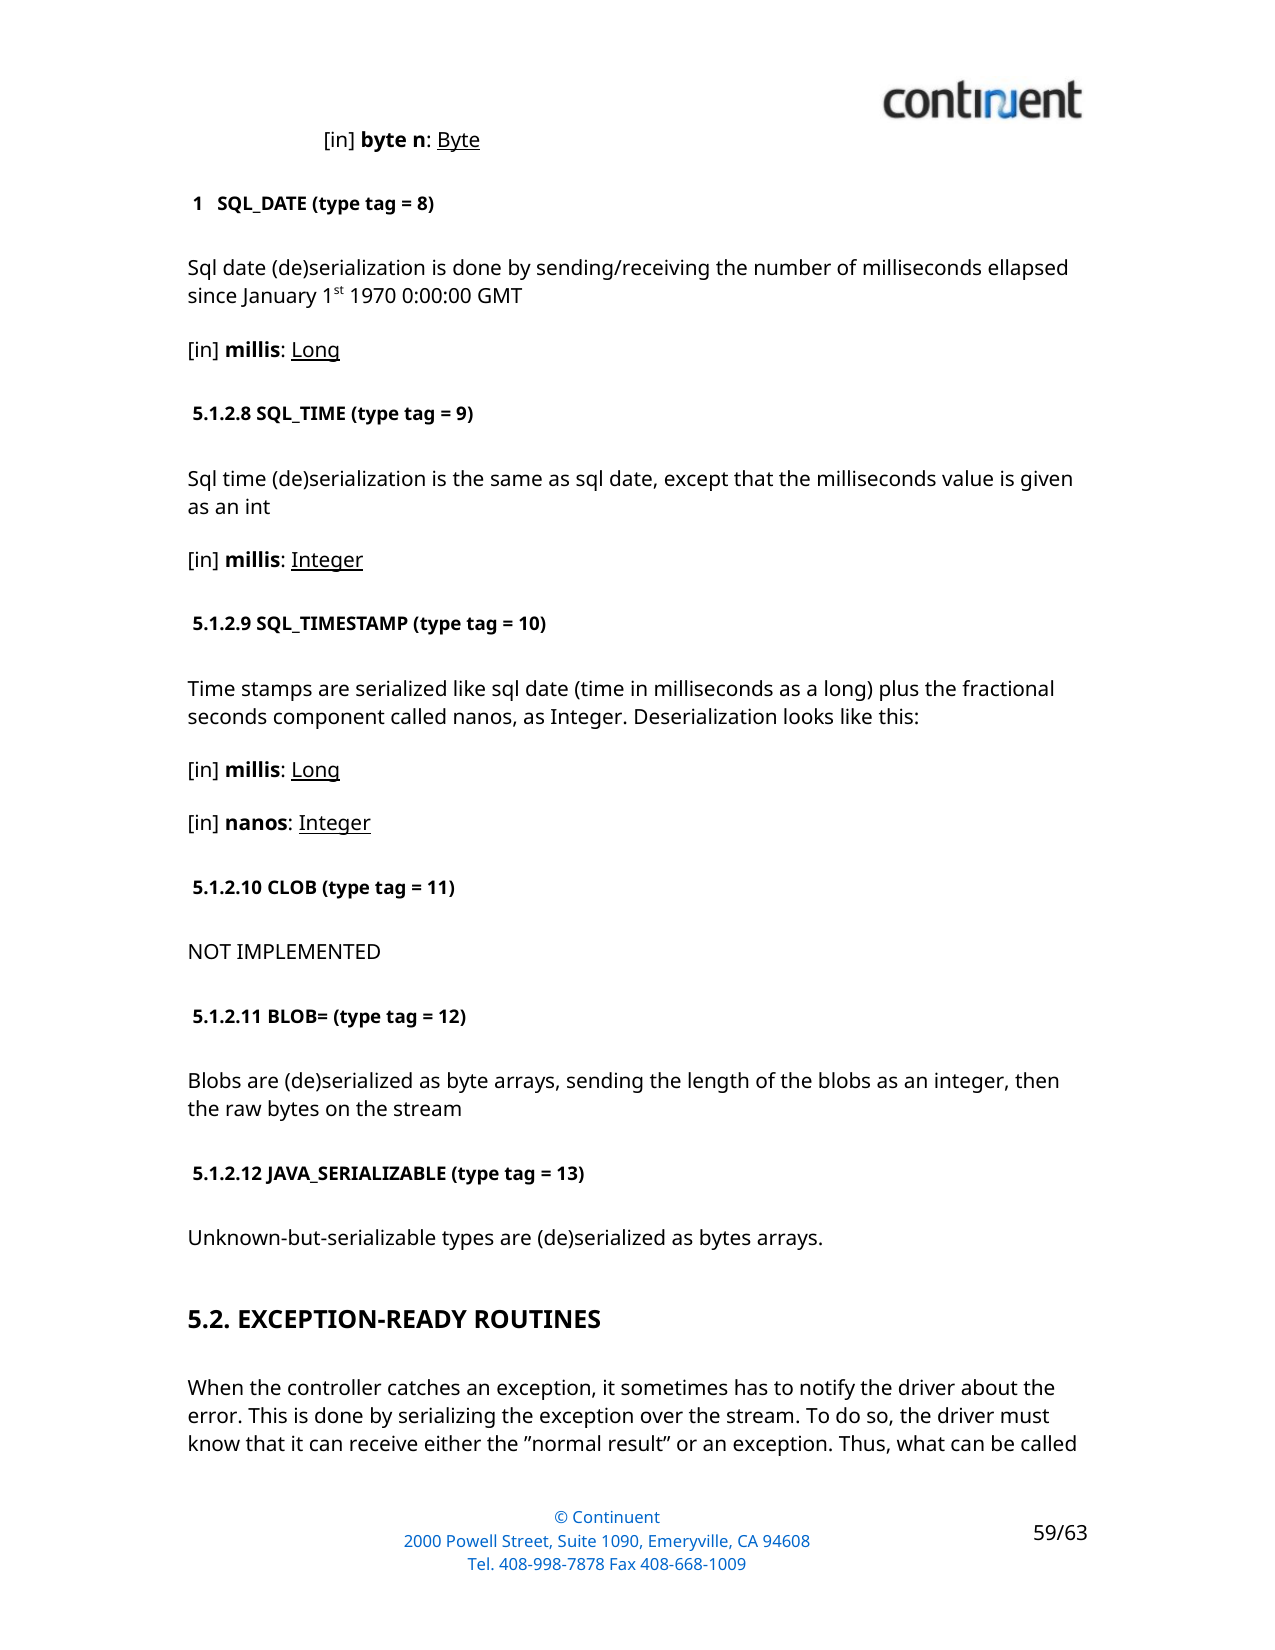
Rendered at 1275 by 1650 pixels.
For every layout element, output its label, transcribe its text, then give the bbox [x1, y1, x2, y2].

text [in] millis: Integer [187, 545, 1087, 573]
text NOT IMPLEMENTED [187, 937, 1087, 966]
subtitle Exception-Ready Routines [187, 1301, 1087, 1335]
text Sql time (de)serialization is the same as sql date, except that the milliseconds value is given as an int [187, 464, 1087, 520]
text Time stamps are serialized like sql date (time in milliseconds as a long) plus the fractional seconds component called nanos, as Integer. Deserialization looks like this: [187, 674, 1087, 730]
subtitle SQL_TIME (type tag = 9) [187, 401, 1087, 426]
text [in] millis: Long [187, 755, 1087, 783]
subtitle SQL_DATE (type tag = 8) [187, 190, 1087, 216]
text When the controller catches an exception, it sometimes has to notify the driver about the error. This is done by serializing the exception over the stream. To do so, the driver must know that it can receive either the ”normal result” or an exception. Thus, what can be called [187, 1373, 1087, 1457]
picture [879, 76, 1087, 124]
text Blobs are (de)serialized as byte arrays, sending the length of the blobs as an integer, then the raw bytes on the stream [187, 1066, 1087, 1122]
subtitle JAVA_SERIALIZABLE (type tag = 13) [187, 1160, 1087, 1186]
subtitle SQL_TIMESTAMP (type tag = 10) [187, 611, 1087, 636]
subtitle BLOB= (type tag = 12) [187, 1003, 1087, 1028]
text [in] millis: Long [187, 335, 1087, 363]
text Unknown-but-serializable types are (de)serialized as bytes arrays. [187, 1223, 1087, 1251]
text [in] byte n: Byte [187, 125, 1087, 153]
text Sql date (de)serialization is done by sending/receiving the number of milliseconds ellapsed since January 1st 1970 0:00:00 GMT [187, 253, 1087, 310]
text [in] nanos: Integer [187, 808, 1087, 837]
subtitle CLOB (type tag = 11) [187, 874, 1087, 900]
